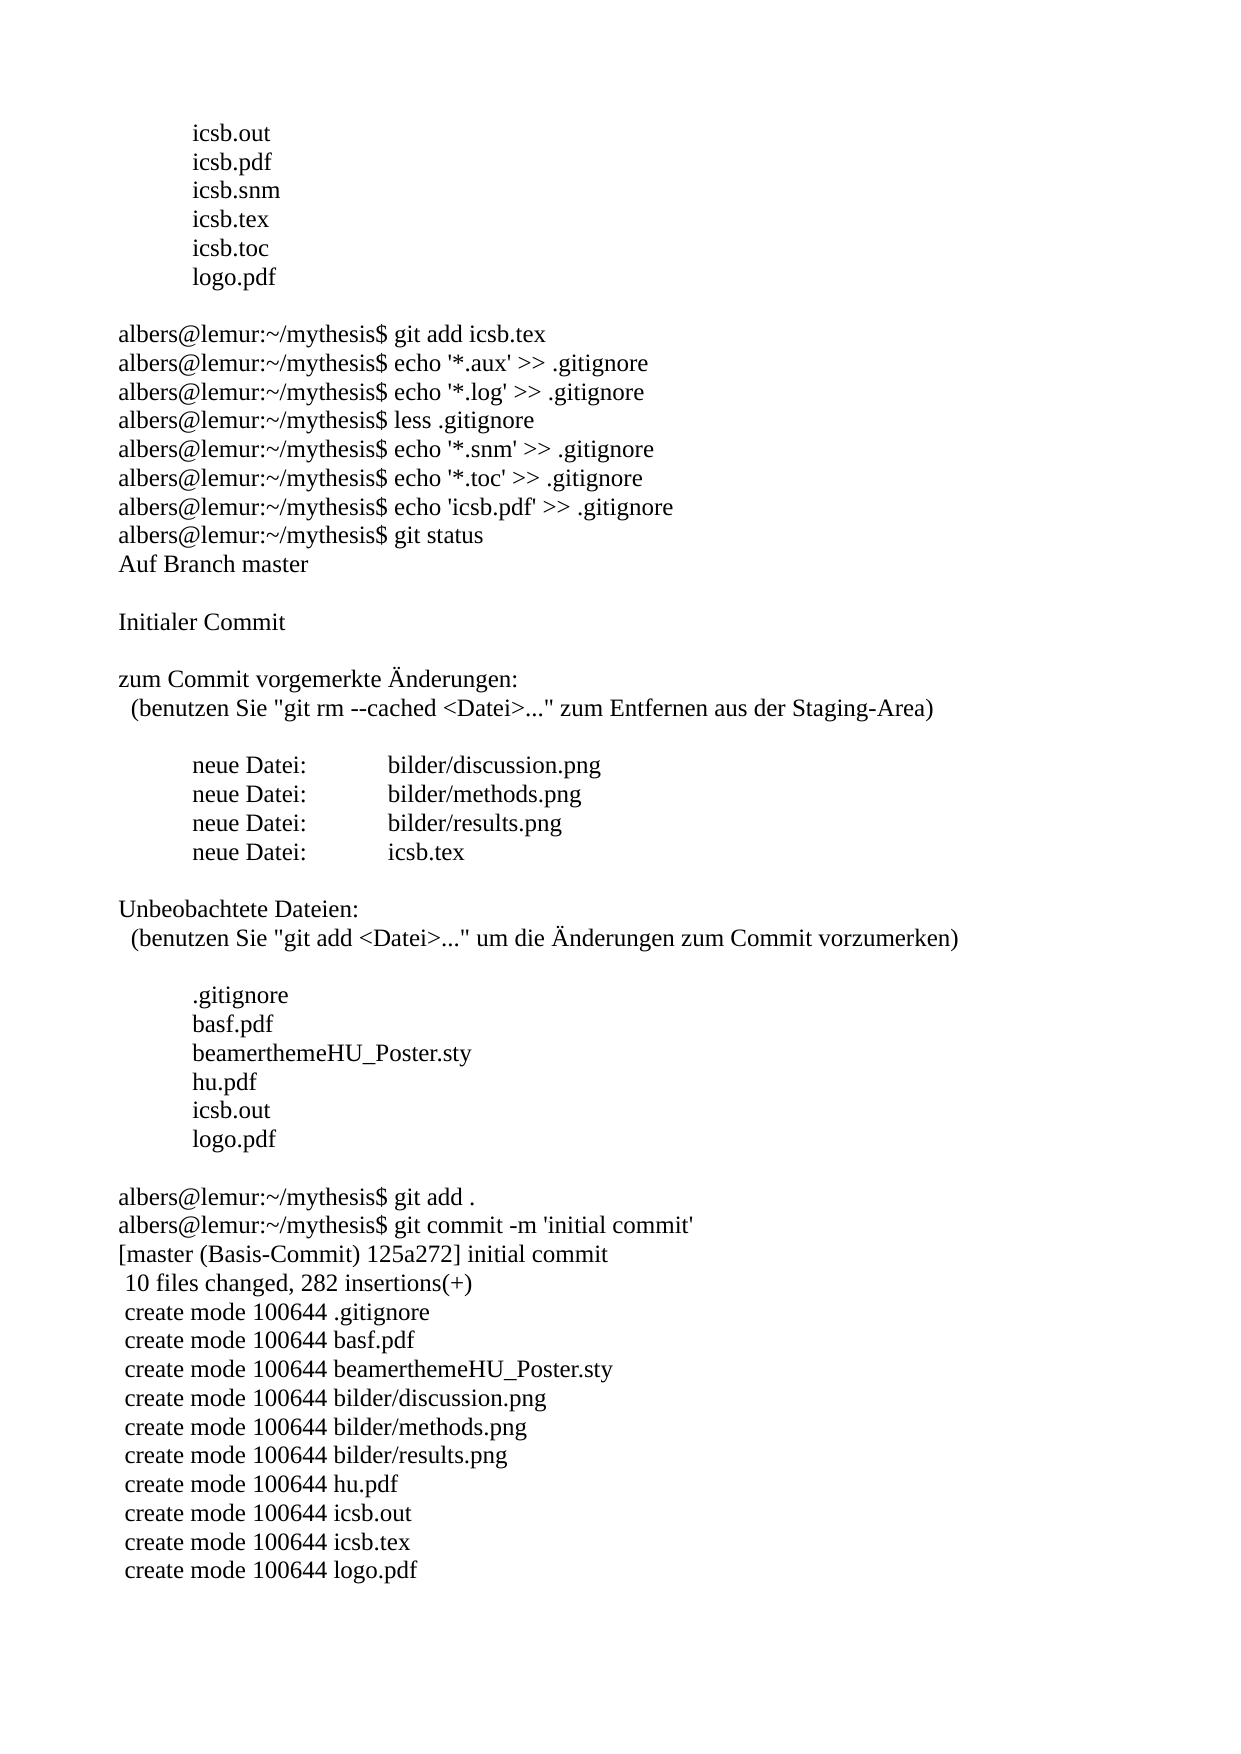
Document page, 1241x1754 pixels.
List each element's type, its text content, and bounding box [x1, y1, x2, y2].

text albers@lemur:~/mythesis$ echo '*.log' >> .gitignore [118, 377, 1122, 406]
text create mode 100644 bilder/discussion.png [118, 1383, 1122, 1412]
text albers@lemur:~/mythesis$ git add . [118, 1182, 1122, 1211]
text albers@lemur:~/mythesis$ less .gitignore [118, 406, 1122, 434]
text create mode 100644 bilder/results.png [118, 1441, 1122, 1469]
text albers@lemur:~/mythesis$ echo 'icsb.pdf' >> .gitignore [118, 492, 1122, 521]
text 10 files changed, 282 insertions(+) [118, 1268, 1122, 1297]
text [master (Basis-Commit) 125a272] initial commit [118, 1239, 1122, 1268]
text albers@lemur:~/mythesis$ echo '*.snm' >> .gitignore [118, 434, 1122, 463]
text icsb.out [118, 1096, 1122, 1124]
text neue Datei: bilder/discussion.png [118, 751, 1122, 779]
text icsb.snm [118, 176, 1122, 204]
text zum Commit vorgemerkte Änderungen: [118, 664, 1122, 693]
text Unbeobachtete Dateien: [118, 894, 1122, 923]
text hu.pdf [118, 1067, 1122, 1096]
text albers@lemur:~/mythesis$ git status [118, 521, 1122, 549]
text create mode 100644 icsb.out [118, 1498, 1122, 1527]
text create mode 100644 beamerthemeHU_Poster.sty [118, 1354, 1122, 1383]
text logo.pdf [118, 1124, 1122, 1153]
text (benutzen Sie "git rm --cached <Datei>..." zum Entfernen aus der Staging-Area) [118, 693, 1122, 722]
text icsb.pdf [118, 147, 1122, 176]
text beamerthemeHU_Poster.sty [118, 1038, 1122, 1067]
text albers@lemur:~/mythesis$ git commit -m 'initial commit' [118, 1211, 1122, 1239]
text neue Datei: bilder/results.png [118, 808, 1122, 837]
text Initialer Commit [118, 607, 1122, 636]
text create mode 100644 bilder/methods.png [118, 1412, 1122, 1441]
text Auf Branch master [118, 549, 1122, 578]
text neue Datei: bilder/methods.png [118, 779, 1122, 808]
text create mode 100644 hu.pdf [118, 1469, 1122, 1498]
text create mode 100644 basf.pdf [118, 1326, 1122, 1354]
text .gitignore [118, 981, 1122, 1009]
text icsb.toc [118, 233, 1122, 262]
text basf.pdf [118, 1009, 1122, 1038]
text albers@lemur:~/mythesis$ echo '*.toc' >> .gitignore [118, 463, 1122, 492]
text logo.pdf [118, 262, 1122, 291]
text create mode 100644 .gitignore [118, 1297, 1122, 1326]
text (benutzen Sie "git add <Datei>..." um die Änderungen zum Commit vorzumerken) [118, 923, 1122, 952]
text create mode 100644 icsb.tex [118, 1527, 1122, 1556]
text create mode 100644 logo.pdf [118, 1556, 1122, 1584]
text albers@lemur:~/mythesis$ git add icsb.tex [118, 319, 1122, 348]
text neue Datei: icsb.tex [118, 837, 1122, 866]
text icsb.out [118, 118, 1122, 147]
text albers@lemur:~/mythesis$ echo '*.aux' >> .gitignore [118, 348, 1122, 377]
text icsb.tex [118, 204, 1122, 233]
